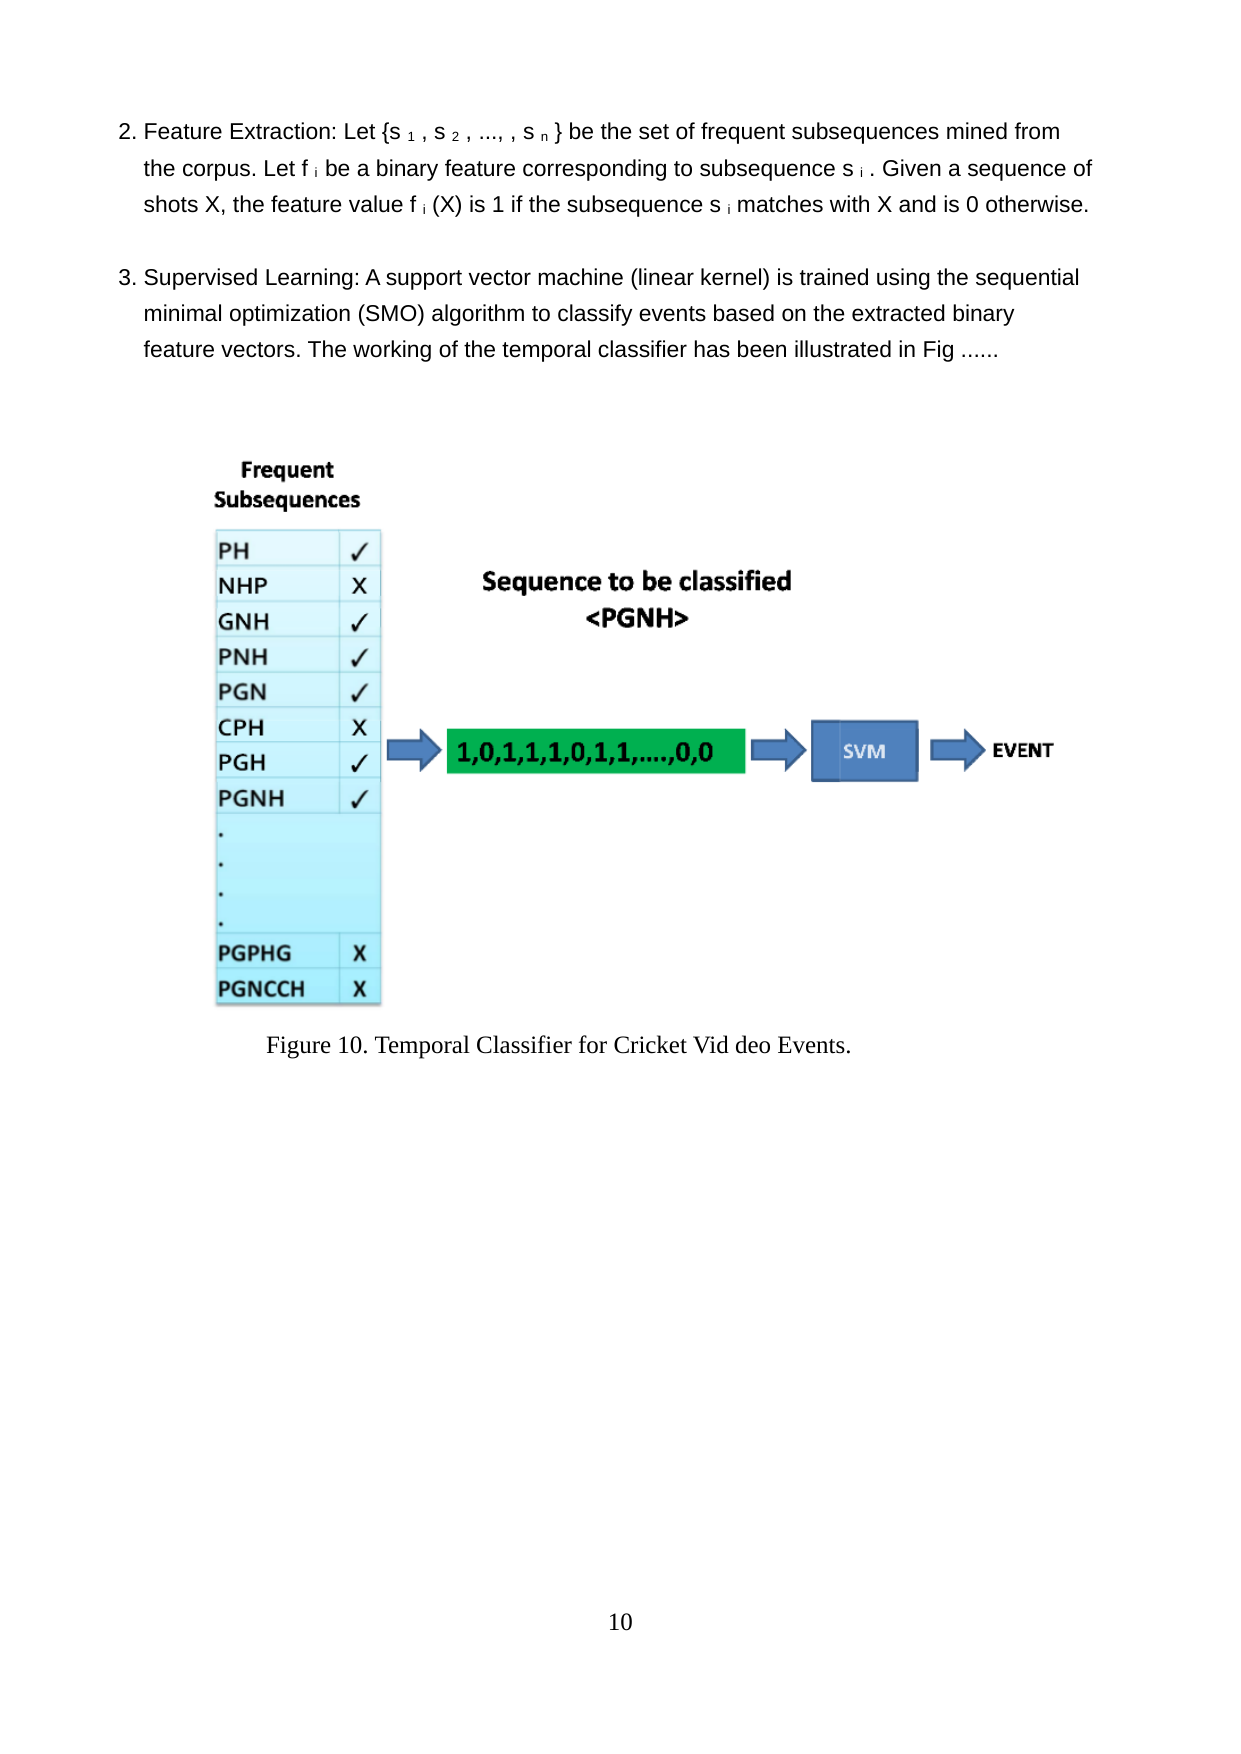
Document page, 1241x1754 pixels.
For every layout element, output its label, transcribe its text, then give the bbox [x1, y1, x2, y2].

text 2. Feature Extraction: Let {s 1 , s 2 , ..., , s n } be the set of frequent subsequences mined from [118, 118, 1122, 144]
text minimal optimization (SMO) algorithm to classify events based on the extracted binary [118, 300, 1122, 326]
text feature vectors. The working of the temporal classifier has been illustrated in Fig ...... [118, 336, 1122, 363]
text the corpus. Let f i be a binary feature corresponding to subsequence s i . Given a sequence of [118, 154, 1122, 181]
text shots X, the feature value f i (X) is 1 if the subsequence s i matches with X and is 0 otherwise. [118, 191, 1122, 217]
picture [109, 445, 1114, 1025]
text 3. Supervised Learning: A support vector machine (linear kernel) is trained using the sequential [118, 263, 1122, 290]
text Figure 10. Temporal Classifier for Cricket Vid deo Events. [118, 445, 1122, 1059]
